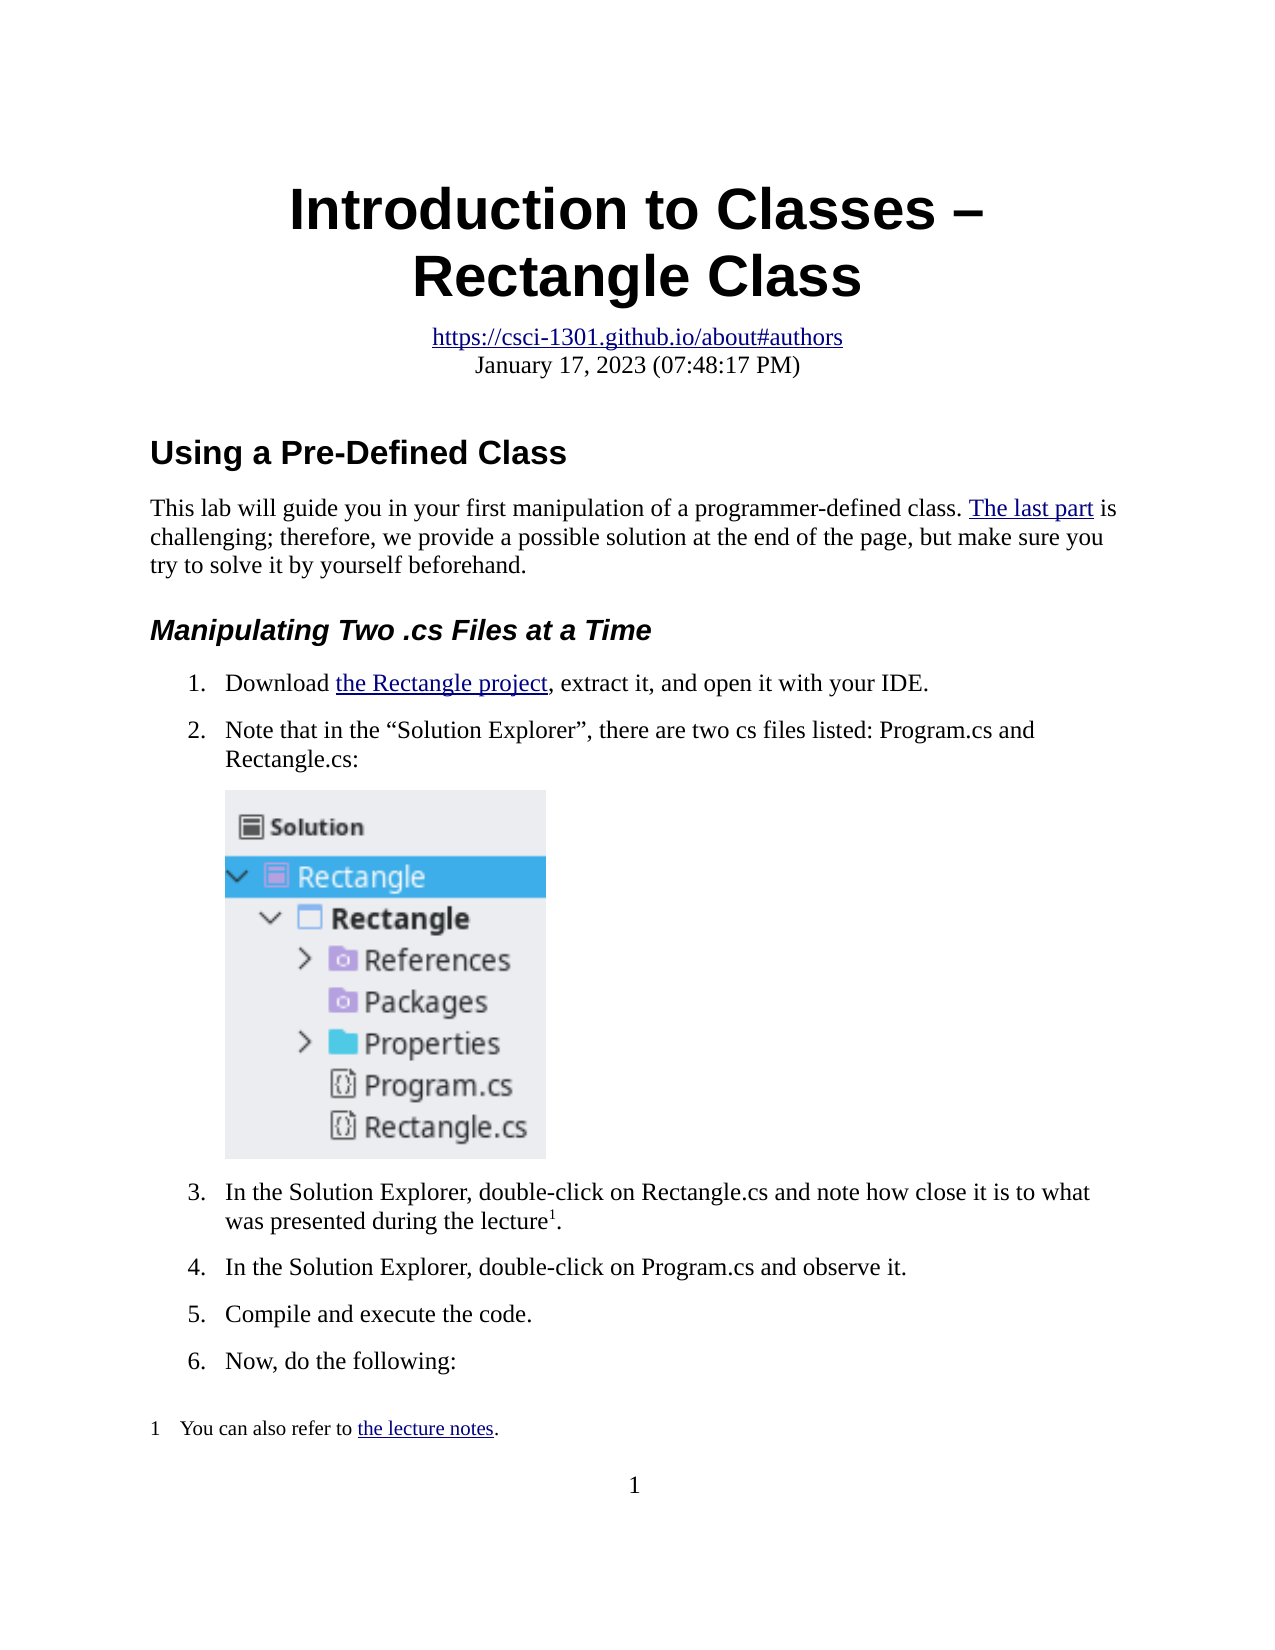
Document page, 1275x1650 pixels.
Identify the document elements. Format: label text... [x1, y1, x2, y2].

title Introduction to Classes – Rectangle Class [150, 175, 1125, 309]
list Note that in the “Solution Explorer”, there are two cs files listed: Program.cs and Rectangle.cs: [187, 715, 1125, 772]
list Download the Rectangle project, extract it, and open it with your IDE. [187, 668, 1125, 697]
subtitle Manipulating Two .cs Files at a Time [150, 613, 1125, 647]
list You can also refer to the lecture notes. [150, 1416, 1125, 1440]
picture [225, 790, 546, 1159]
list Now, do the following: [187, 1346, 1125, 1374]
list In the Solution Explorer, double-click on Program.cs and observe it. [187, 1252, 1125, 1281]
list Compile and execute the code. [187, 1299, 1125, 1328]
text This lab will guide you in your first manipulation of a programmer-defined class. The last part is challenging; therefore, we provide a possible solution at the end of the page, but make sure you try to solve it by yourself beforehand. [150, 493, 1125, 579]
list In the Solution Explorer, double-click on Rectangle.cs and note how close it is to what was presented during the lecture. [187, 1177, 1125, 1234]
subtitle Using a Pre-Defined Class [150, 433, 1125, 472]
text January 17, 2023 (07:48:17 PM) [150, 350, 1125, 379]
text https://csci-1301.github.io/about#authors [150, 322, 1125, 350]
